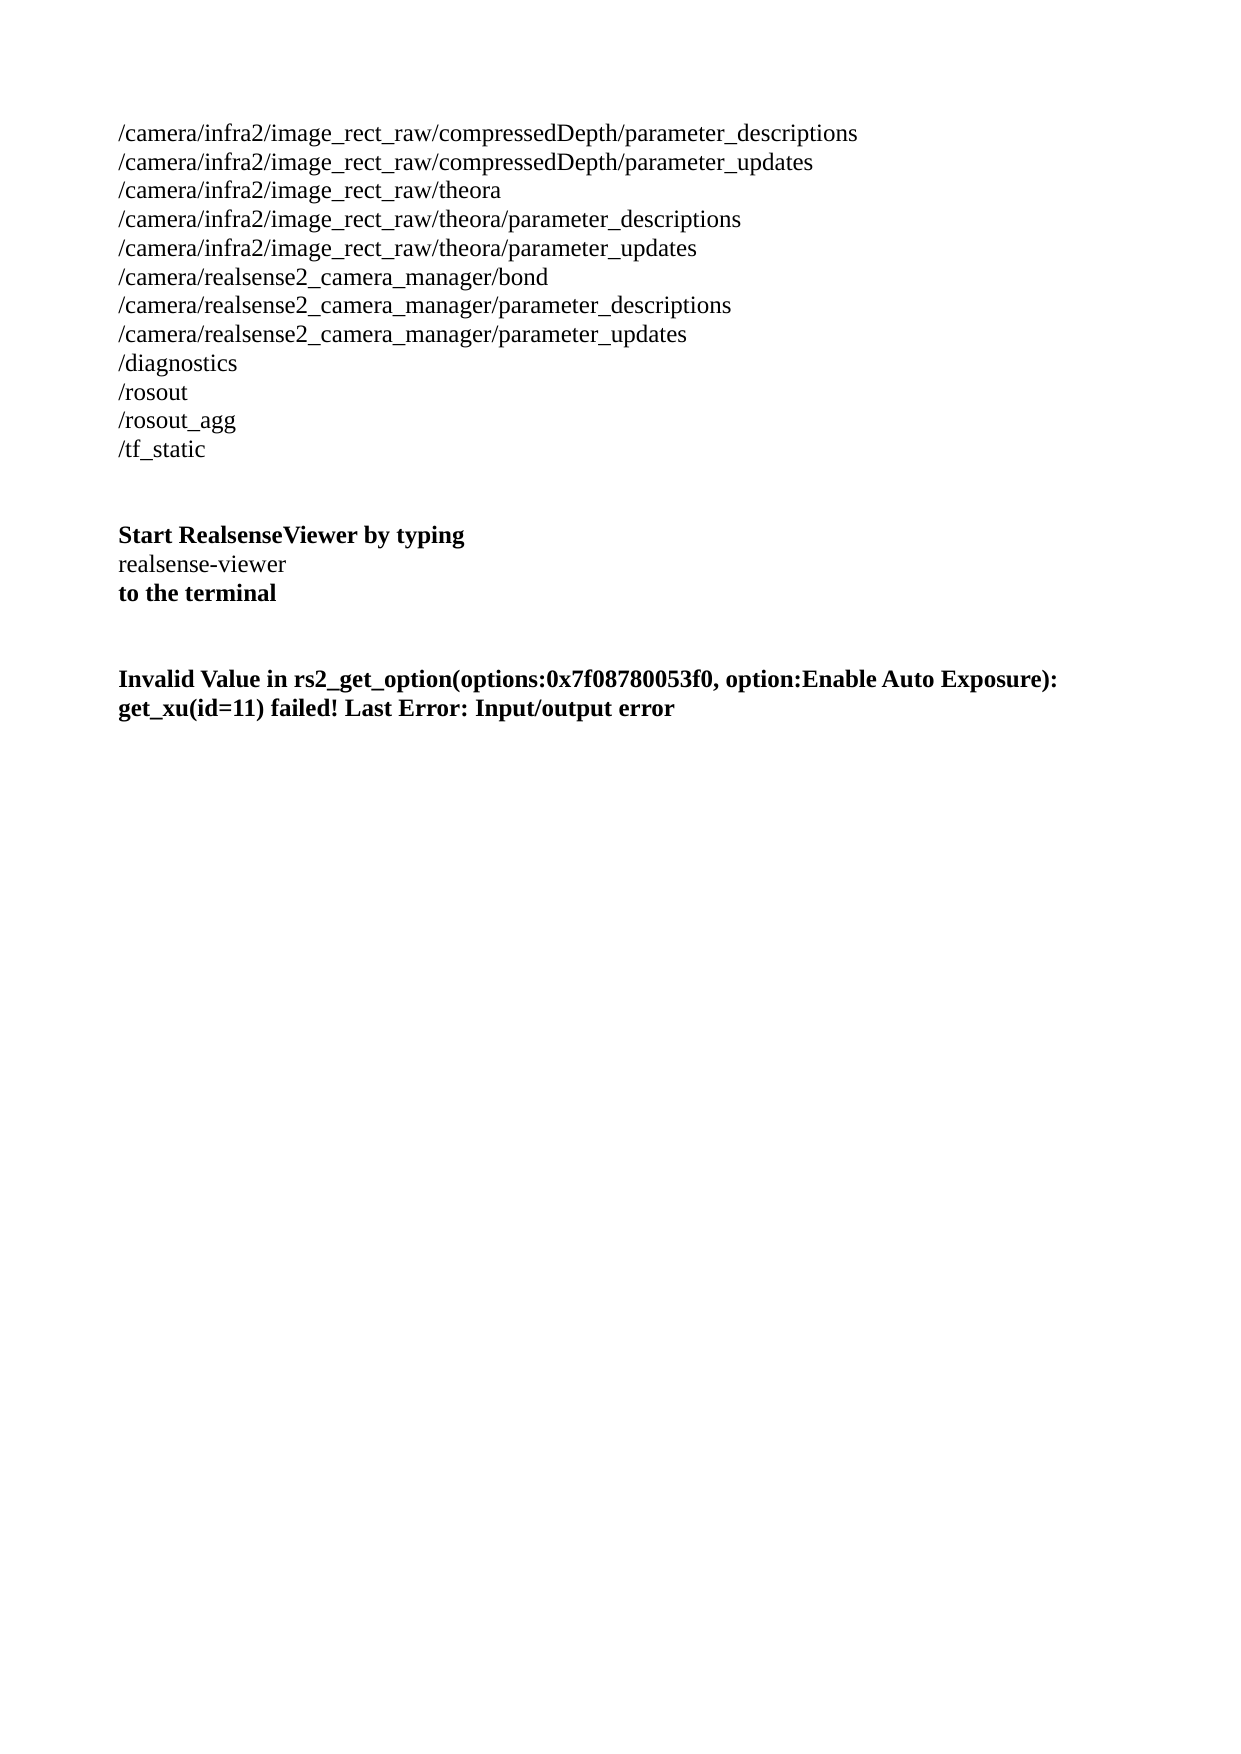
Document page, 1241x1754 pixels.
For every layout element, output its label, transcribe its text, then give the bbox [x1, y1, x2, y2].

text Start RealsenseViewer by typing [118, 521, 1122, 549]
text /diagnostics [118, 348, 1122, 377]
text /camera/infra2/image_rect_raw/theora/parameter_descriptions [118, 204, 1122, 233]
text /rosout [118, 377, 1122, 406]
text /camera/infra2/image_rect_raw/theora/parameter_updates [118, 233, 1122, 262]
text to the terminal [118, 578, 1122, 607]
text /camera/infra2/image_rect_raw/theora [118, 176, 1122, 204]
text /camera/infra2/image_rect_raw/compressedDepth/parameter_descriptions [118, 118, 1122, 147]
text /camera/realsense2_camera_manager/bond [118, 262, 1122, 291]
text get_xu(id=11) failed! Last Error: Input/output error [118, 693, 1122, 722]
text /camera/infra2/image_rect_raw/compressedDepth/parameter_updates [118, 147, 1122, 176]
text /tf_static [118, 434, 1122, 463]
text /camera/realsense2_camera_manager/parameter_updates [118, 319, 1122, 348]
text realsense-viewer [118, 549, 1122, 578]
text Invalid Value in rs2_get_option(options:0x7f08780053f0, option:Enable Auto Exposure): [118, 664, 1122, 693]
text /camera/realsense2_camera_manager/parameter_descriptions [118, 291, 1122, 319]
text /rosout_agg [118, 406, 1122, 434]
